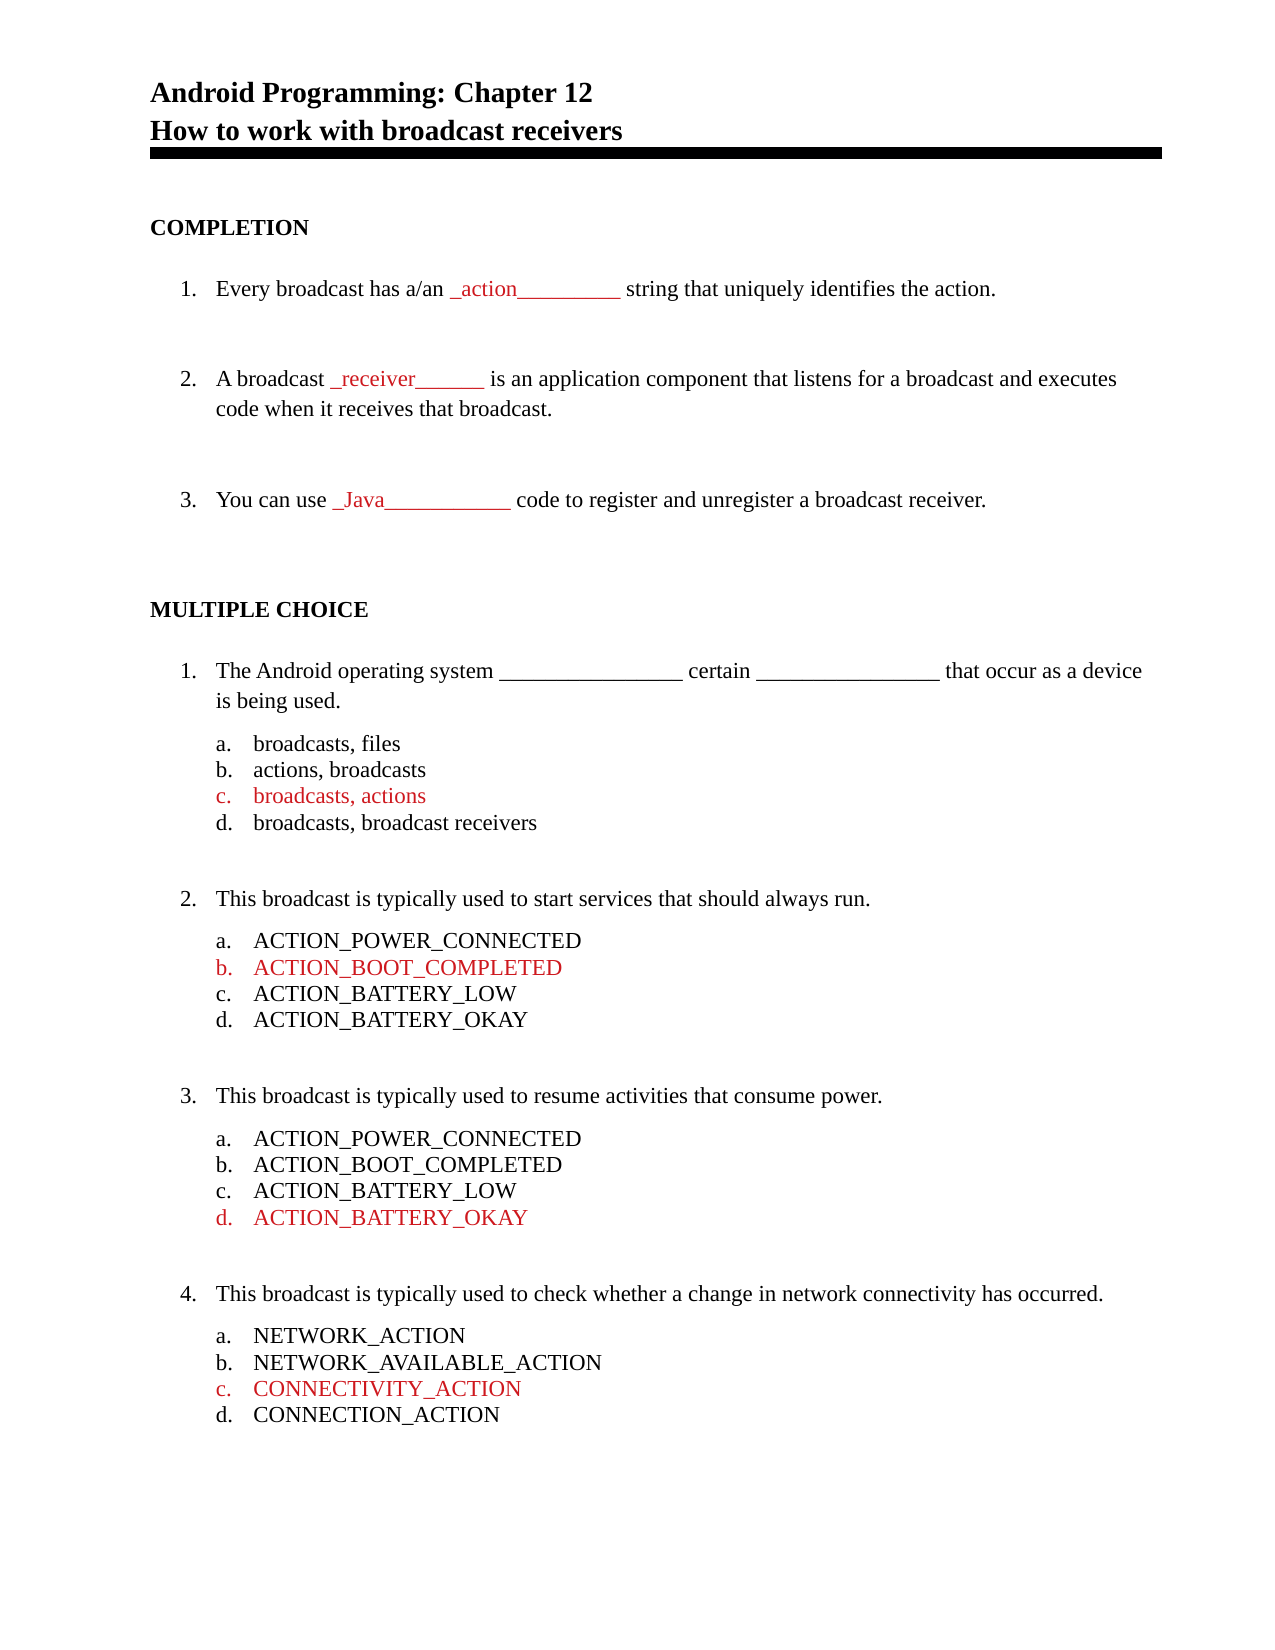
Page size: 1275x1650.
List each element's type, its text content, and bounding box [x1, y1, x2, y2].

table_header broadcasts, files [249, 730, 1092, 756]
table_cell c. [211, 980, 248, 1006]
text How to work with broadcast receivers [150, 113, 1162, 147]
table_header a. [211, 1323, 248, 1349]
table_cell d. [211, 1204, 248, 1230]
table_cell CONNECTIVITY_ACTION [249, 1375, 1092, 1402]
table_cell NETWORK_AVAILABLE_ACTION [249, 1349, 1092, 1375]
table_header ACTION_POWER_CONNECTED [249, 1125, 1092, 1151]
table_cell b. [211, 954, 248, 980]
text 3. This broadcast is typically used to resume activities that consume power. [150, 1082, 1162, 1108]
table_header NETWORK_ACTION [249, 1323, 1092, 1349]
table_header a. [211, 1125, 248, 1151]
table_header a. [211, 927, 248, 954]
table_cell b. [211, 1349, 248, 1375]
text 3. You can use _Java___________ code to register and unregister a broadcast receiver. [150, 486, 1162, 513]
text 1. Every broadcast has a/an _action_________ string that uniquely identifies the action. [150, 274, 1162, 301]
table_cell b. [211, 1151, 248, 1178]
text 4. This broadcast is typically used to check whether a change in network connectivity has occurred. [150, 1280, 1162, 1306]
table_cell ACTION_BATTERY_LOW [249, 980, 1092, 1006]
table_cell ACTION_BOOT_COMPLETED [249, 1151, 1092, 1178]
table_cell CONNECTION_ACTION [249, 1402, 1092, 1428]
table_cell ACTION_BATTERY_OKAY [249, 1006, 1092, 1033]
table_cell b. [211, 756, 248, 782]
text COMPLETION [150, 214, 1162, 241]
table_cell broadcasts, actions [249, 783, 1092, 809]
table_cell c. [211, 783, 248, 809]
table_header a. [211, 730, 248, 756]
text 1. The Android operating system ________________ certain ________________ that occur as a device is being used. [150, 657, 1162, 713]
table_cell ACTION_BOOT_COMPLETED [249, 954, 1092, 980]
table_cell c. [211, 1375, 248, 1402]
table_cell c. [211, 1178, 248, 1204]
text Android Programming: Chapter 12 [150, 75, 1162, 108]
table_cell d. [211, 809, 248, 835]
table_cell actions, broadcasts [249, 756, 1092, 782]
table_cell broadcasts, broadcast receivers [249, 809, 1092, 835]
table_header ACTION_POWER_CONNECTED [249, 927, 1092, 954]
text 2. This broadcast is typically used to start services that should always run. [150, 884, 1162, 911]
text 2. A broadcast _receiver______ is an application component that listens for a broadcast and executes code when it receives that broadcast. [150, 365, 1162, 422]
table_cell d. [211, 1402, 248, 1428]
text MULTIPLE CHOICE [150, 596, 1162, 623]
table_cell d. [211, 1006, 248, 1033]
table_cell ACTION_BATTERY_LOW [249, 1178, 1092, 1204]
table_cell ACTION_BATTERY_OKAY [249, 1204, 1092, 1230]
